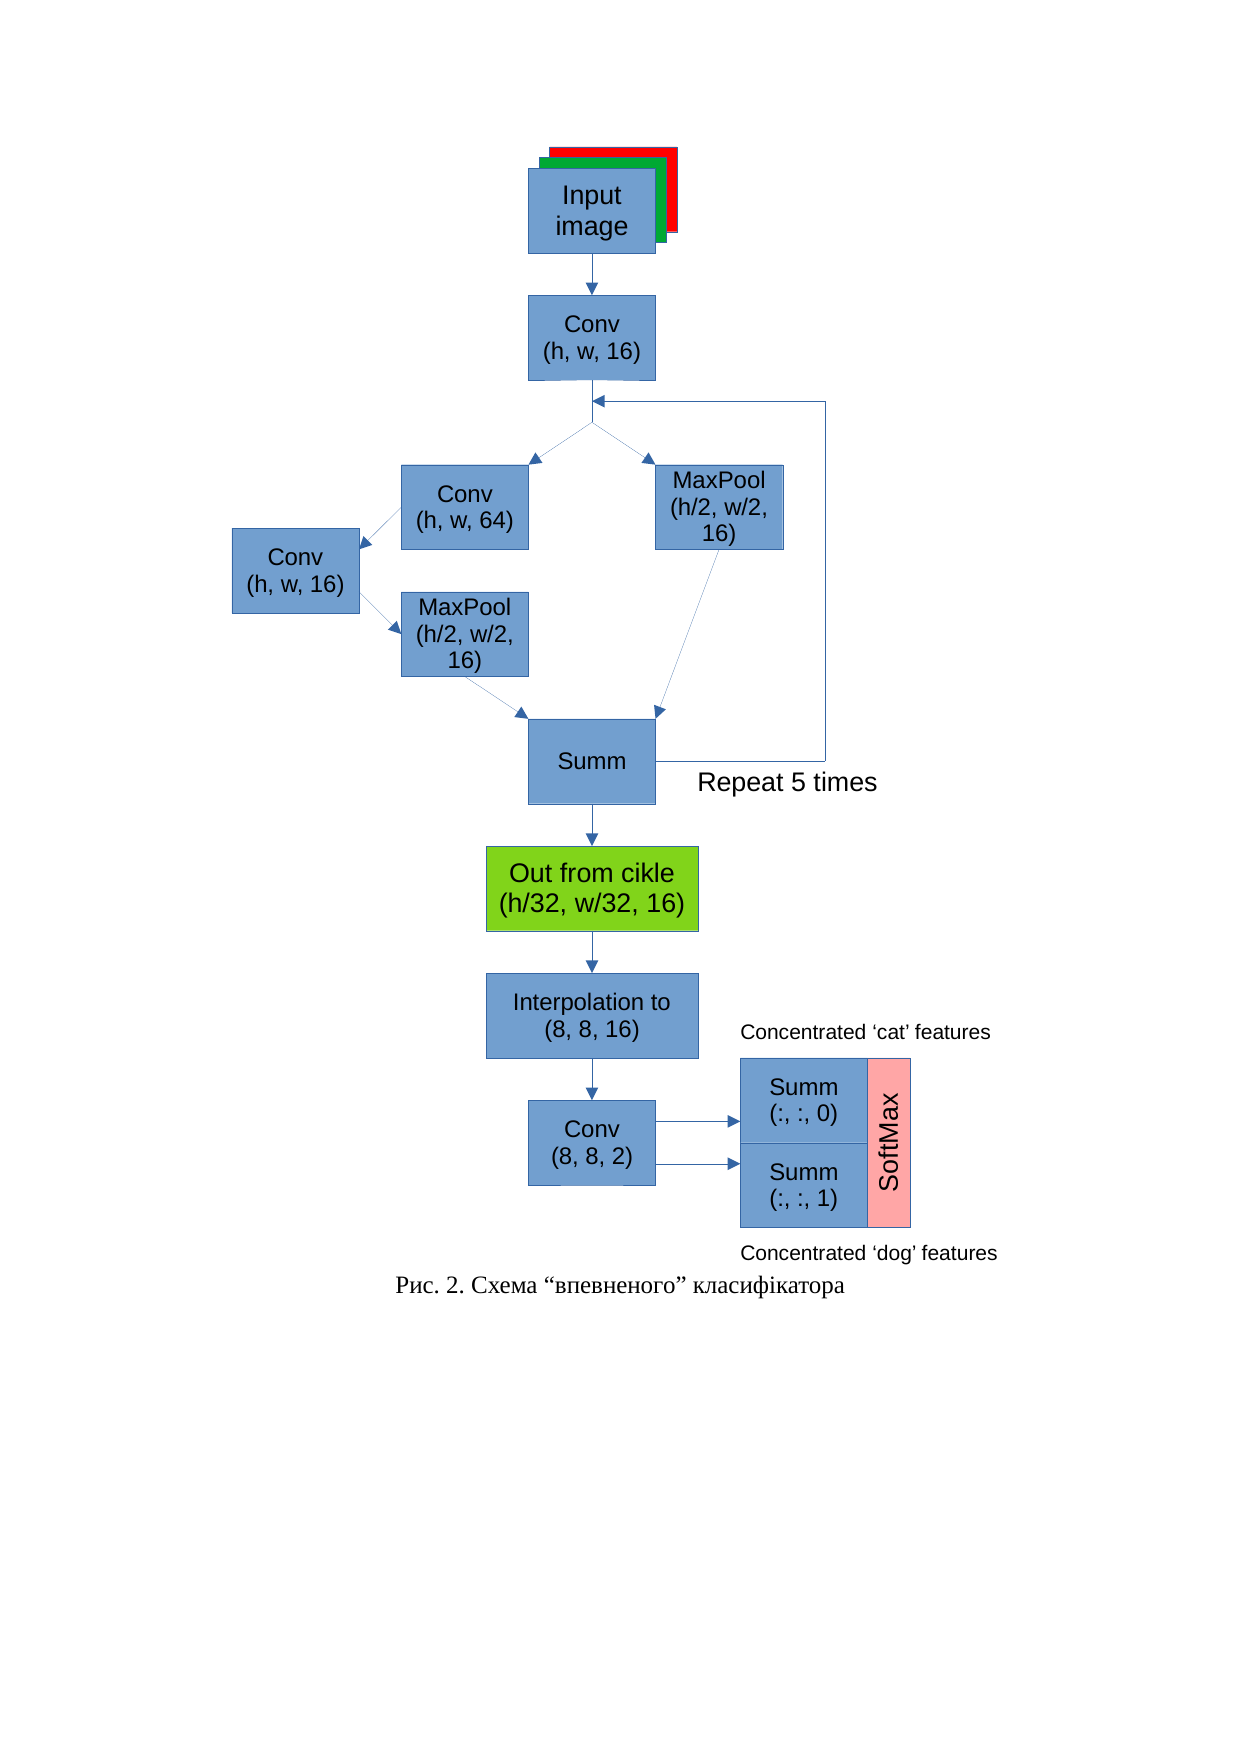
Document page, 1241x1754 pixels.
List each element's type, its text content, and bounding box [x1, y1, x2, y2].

text Рис. 2. Схема “впевненого” класифікатора [118, 1270, 1122, 1298]
